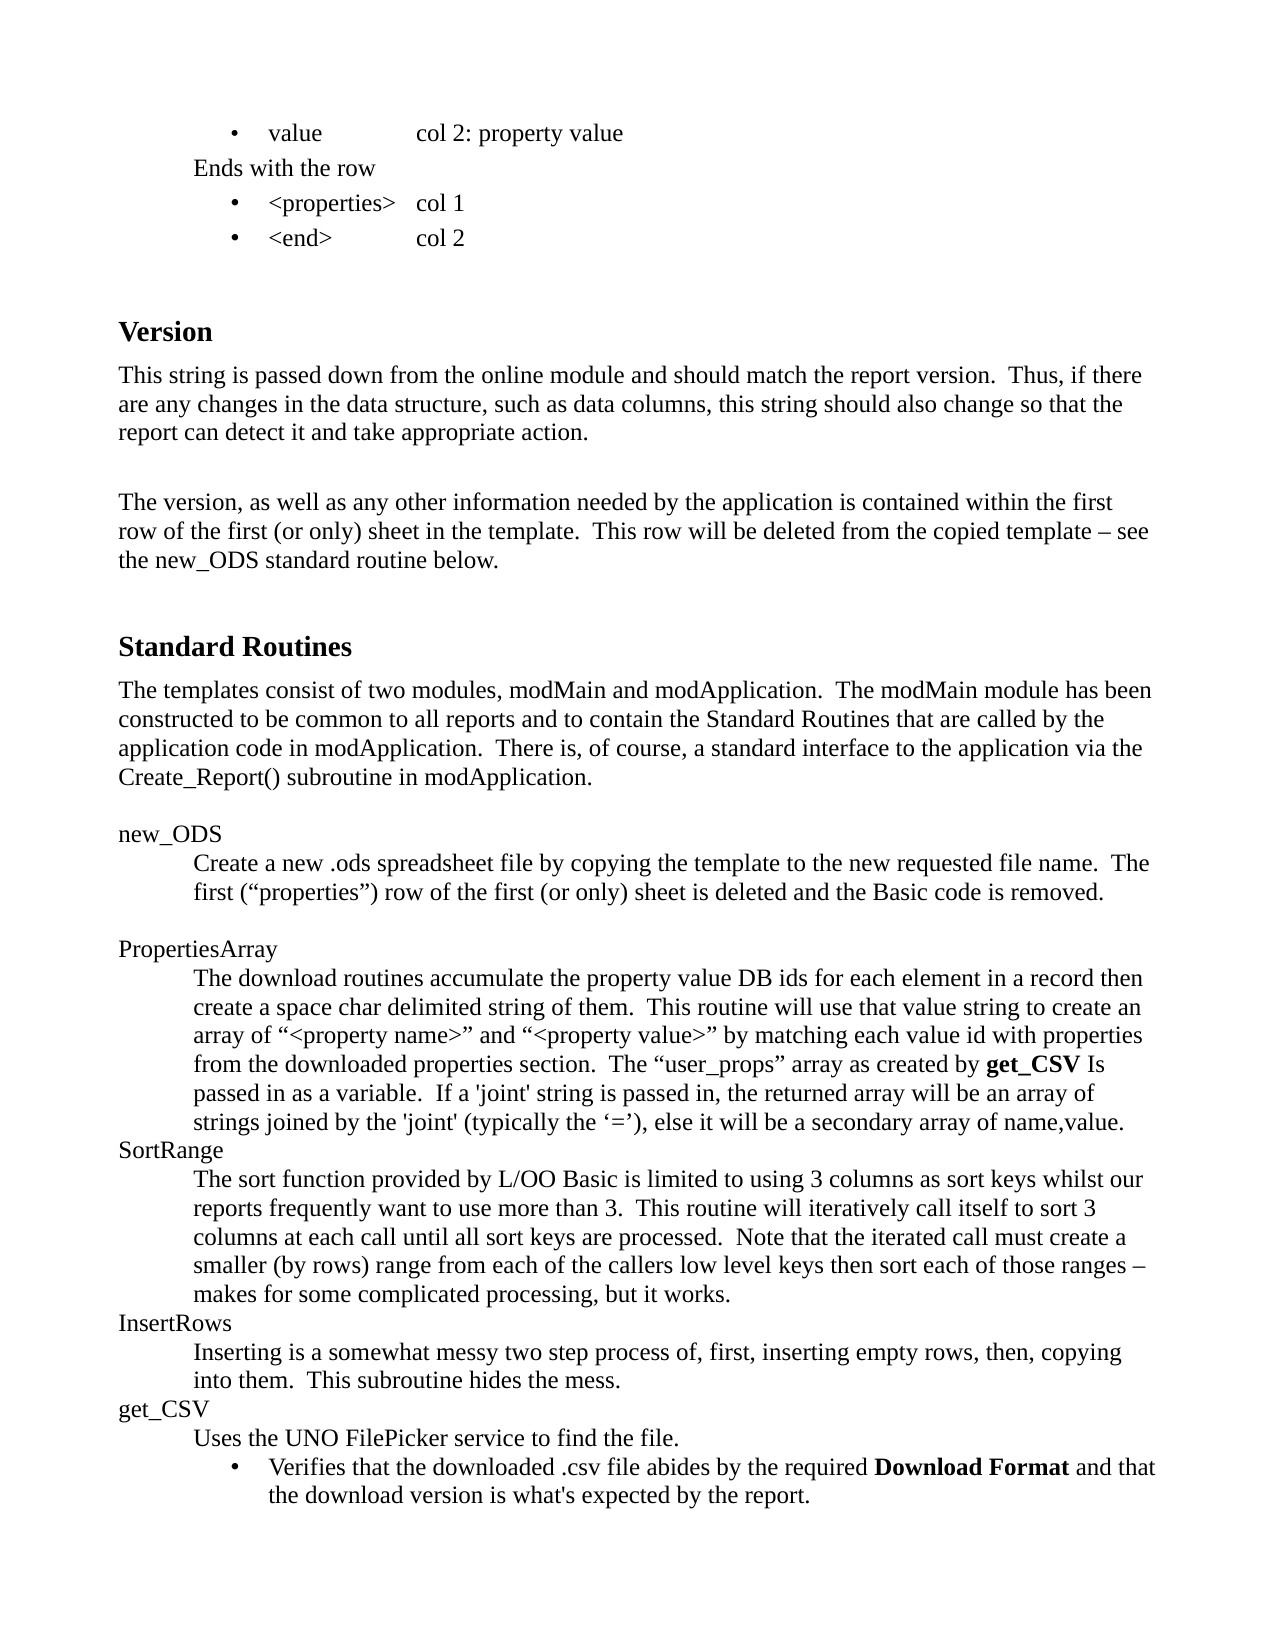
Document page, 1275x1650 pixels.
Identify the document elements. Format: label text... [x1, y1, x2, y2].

list <properties> col 1 [231, 188, 1157, 217]
text Ends with the row [193, 153, 1157, 182]
list Uses the UNO FilePicker service to find the file. [193, 1423, 1157, 1452]
text The version, as well as any other information needed by the application is contained within the first row of the first (or only) sheet in the template. This row will be deleted from the copied template – see the new_ODS standard routine below. [118, 487, 1157, 574]
text The templates consist of two modules, modMain and modApplication. The modMain module has been constructed to be common to all reports and to contain the Standard Routines that are called by the application code in modApplication. There is, of course, a standard interface to the application via the Create_Report() subroutine in modApplication. [118, 676, 1157, 791]
subtitle Standard Routines [118, 629, 1157, 663]
list value col 2: property value [231, 118, 1157, 147]
text PropertiesArray [118, 934, 1157, 963]
text get_CSV [118, 1394, 1157, 1423]
text InsertRows [118, 1308, 1157, 1337]
text The sort function provided by L/OO Basic is limited to using 3 columns as sort keys whilst our reports frequently want to use more than 3. This routine will iteratively call itself to sort 3 columns at each call until all sort keys are processed. Note that the iterated call must create a smaller (by rows) range from each of the callers low level keys then sort each of those ranges – makes for some complicated processing, but it works. [193, 1164, 1157, 1308]
text Create a new .ods spreadsheet file by copying the template to the new requested file name. The first (“properties”) row of the first (or only) sheet is deleted and the Basic code is removed. [193, 848, 1157, 906]
text This string is passed down from the online module and should match the report version. Thus, if there are any changes in the data structure, such as data columns, this string should also change so that the report can detect it and take appropriate action. [118, 360, 1157, 446]
list Verifies that the downloaded .csv file abides by the required Download Format and that the download version is what's expected by the report. [231, 1452, 1157, 1509]
text Inserting is a somewhat messy two step process of, first, inserting empty rows, then, copying into them. This subroutine hides the mess. [193, 1337, 1157, 1394]
text new_ODS [118, 819, 1157, 848]
text SortRange [118, 1136, 1157, 1164]
list <end> col 2 [231, 223, 1157, 252]
subtitle Version [118, 314, 1157, 347]
text The download routines accumulate the property value DB ids for each element in a record then create a space char delimited string of them. This routine will use that value string to create an array of “<property name>” and “<property value>” by matching each value id with properties from the downloaded properties section. The “user_props” array as created by get_CSV Is passed in as a variable. If a 'joint' string is passed in, the returned array will be an array of strings joined by the 'joint' (typically the ‘=’), else it will be a secondary array of name,value. [193, 963, 1157, 1136]
